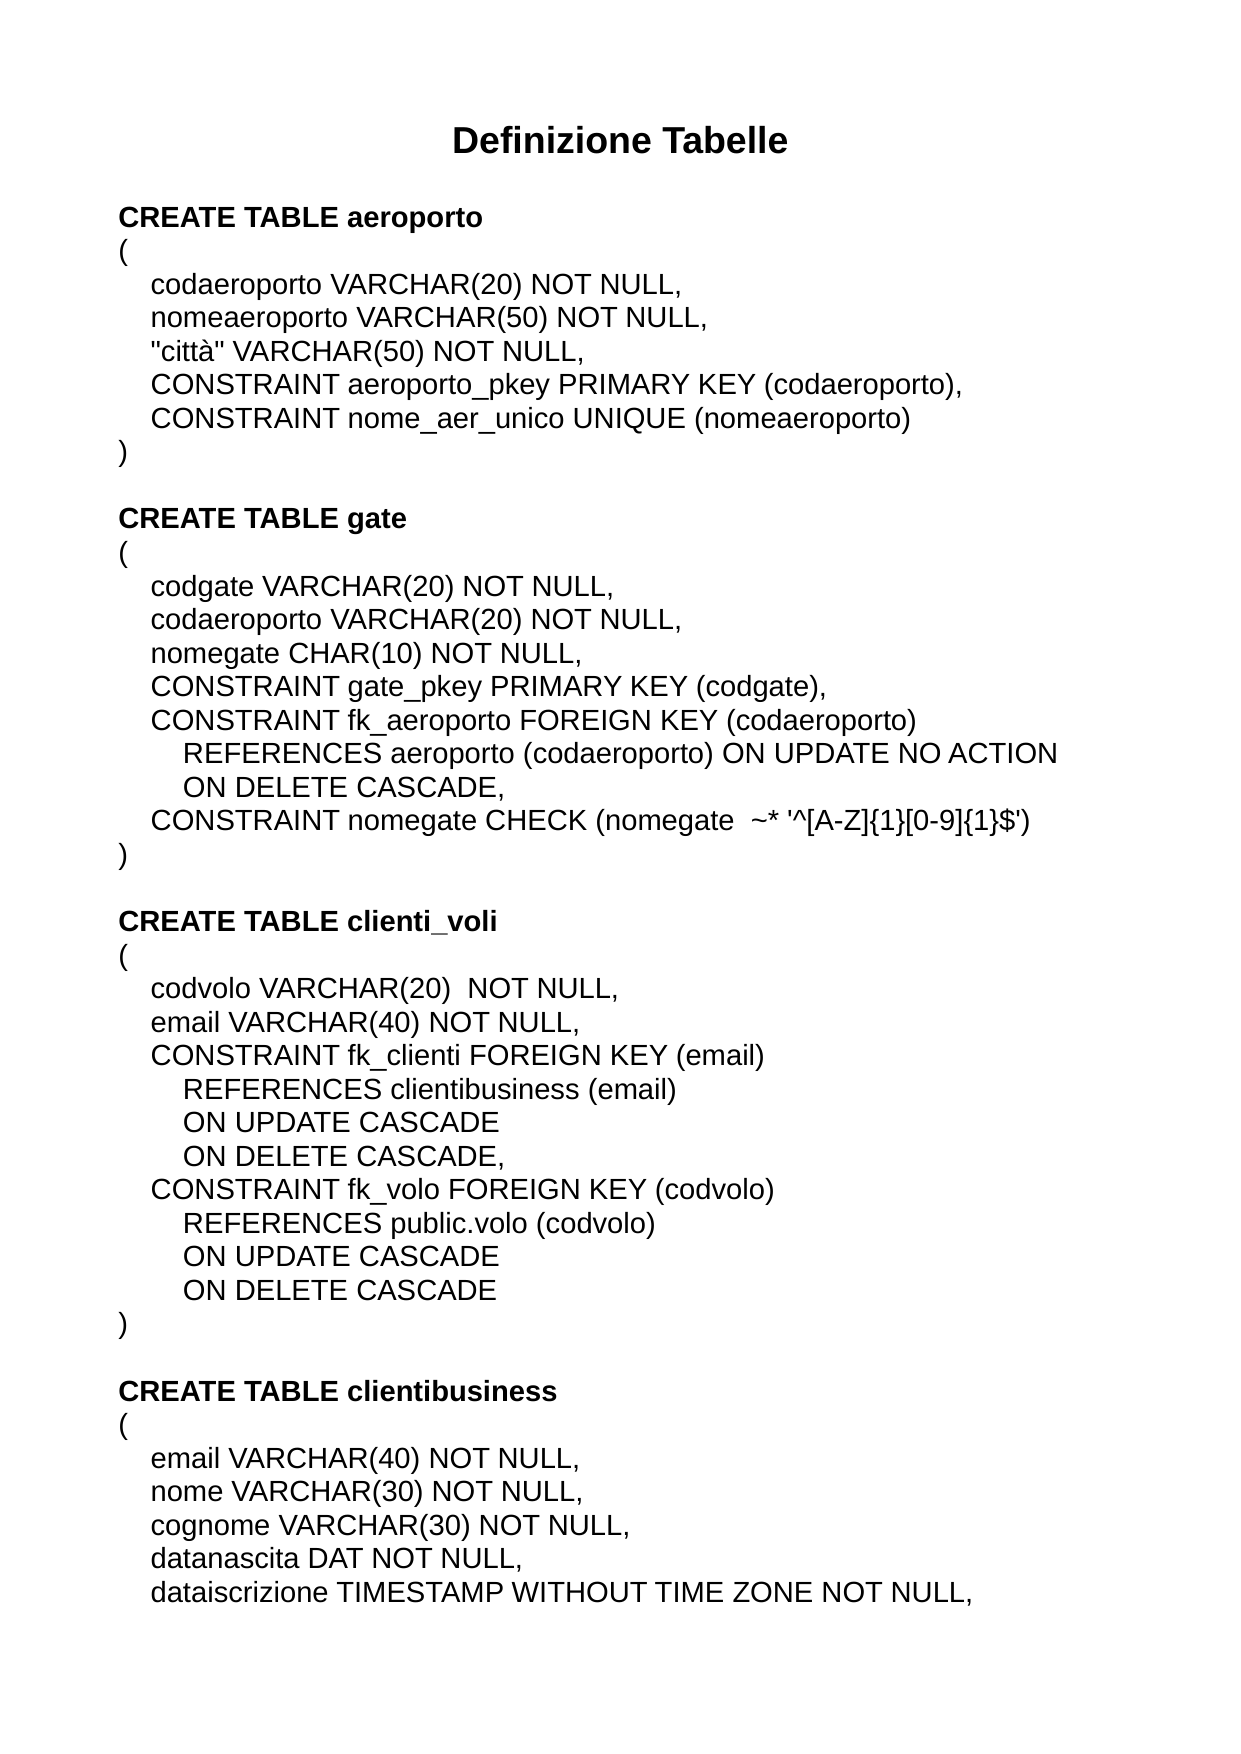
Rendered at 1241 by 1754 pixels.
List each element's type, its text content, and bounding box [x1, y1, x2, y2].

text CONSTRAINT nomegate CHECK (nomegate ~* '^[A-Z]{1}[0-9]{1}$') [118, 803, 1122, 837]
text ON DELETE CASCADE, [118, 770, 1122, 803]
text REFERENCES aeroporto (codaeroporto) ON UPDATE NO ACTION [118, 736, 1122, 770]
text ) [118, 837, 1122, 870]
text ON DELETE CASCADE [118, 1273, 1122, 1306]
text CONSTRAINT fk_volo FOREIGN KEY (codvolo) [118, 1172, 1122, 1206]
text CREATE TABLE aeroporto [118, 199, 1122, 233]
text nomegate CHAR(10) NOT NULL, [118, 636, 1122, 669]
text codaeroporto VARCHAR(20) NOT NULL, [118, 267, 1122, 300]
text nomeaeroporto VARCHAR(50) NOT NULL, [118, 300, 1122, 334]
text dataiscrizione TIMESTAMP WITHOUT TIME ZONE NOT NULL, [118, 1575, 1122, 1608]
text ( [118, 233, 1122, 267]
text "città" VARCHAR(50) NOT NULL, [118, 334, 1122, 367]
text email VARCHAR(40) NOT NULL, [118, 1441, 1122, 1474]
text ON DELETE CASCADE, [118, 1139, 1122, 1172]
text email VARCHAR(40) NOT NULL, [118, 1004, 1122, 1038]
text REFERENCES clientibusiness (email) [118, 1072, 1122, 1105]
text codvolo VARCHAR(20) NOT NULL, [118, 971, 1122, 1004]
text CONSTRAINT aeroporto_pkey PRIMARY KEY (codaeroporto), [118, 367, 1122, 401]
text CONSTRAINT nome_aer_unico UNIQUE (nomeaeroporto) [118, 401, 1122, 434]
text ( [118, 535, 1122, 568]
text ) [118, 1306, 1122, 1340]
text codgate VARCHAR(20) NOT NULL, [118, 568, 1122, 602]
text codaeroporto VARCHAR(20) NOT NULL, [118, 602, 1122, 636]
text cognome VARCHAR(30) NOT NULL, [118, 1508, 1122, 1541]
text nome VARCHAR(30) NOT NULL, [118, 1474, 1122, 1508]
text ON UPDATE CASCADE [118, 1239, 1122, 1273]
text ON UPDATE CASCADE [118, 1105, 1122, 1139]
text CONSTRAINT fk_clienti FOREIGN KEY (email) [118, 1038, 1122, 1072]
text CONSTRAINT fk_aeroporto FOREIGN KEY (codaeroporto) [118, 703, 1122, 736]
text CREATE TABLE clientibusiness [118, 1373, 1122, 1407]
text Definizione Tabelle [118, 118, 1122, 161]
text CONSTRAINT gate_pkey PRIMARY KEY (codgate), [118, 669, 1122, 703]
text ( [118, 937, 1122, 971]
text datanascita DAT NOT NULL, [118, 1541, 1122, 1575]
text REFERENCES public.volo (codvolo) [118, 1206, 1122, 1239]
text CREATE TABLE gate [118, 501, 1122, 535]
text ( [118, 1407, 1122, 1441]
text ) [118, 434, 1122, 468]
text CREATE TABLE clienti_voli [118, 904, 1122, 937]
